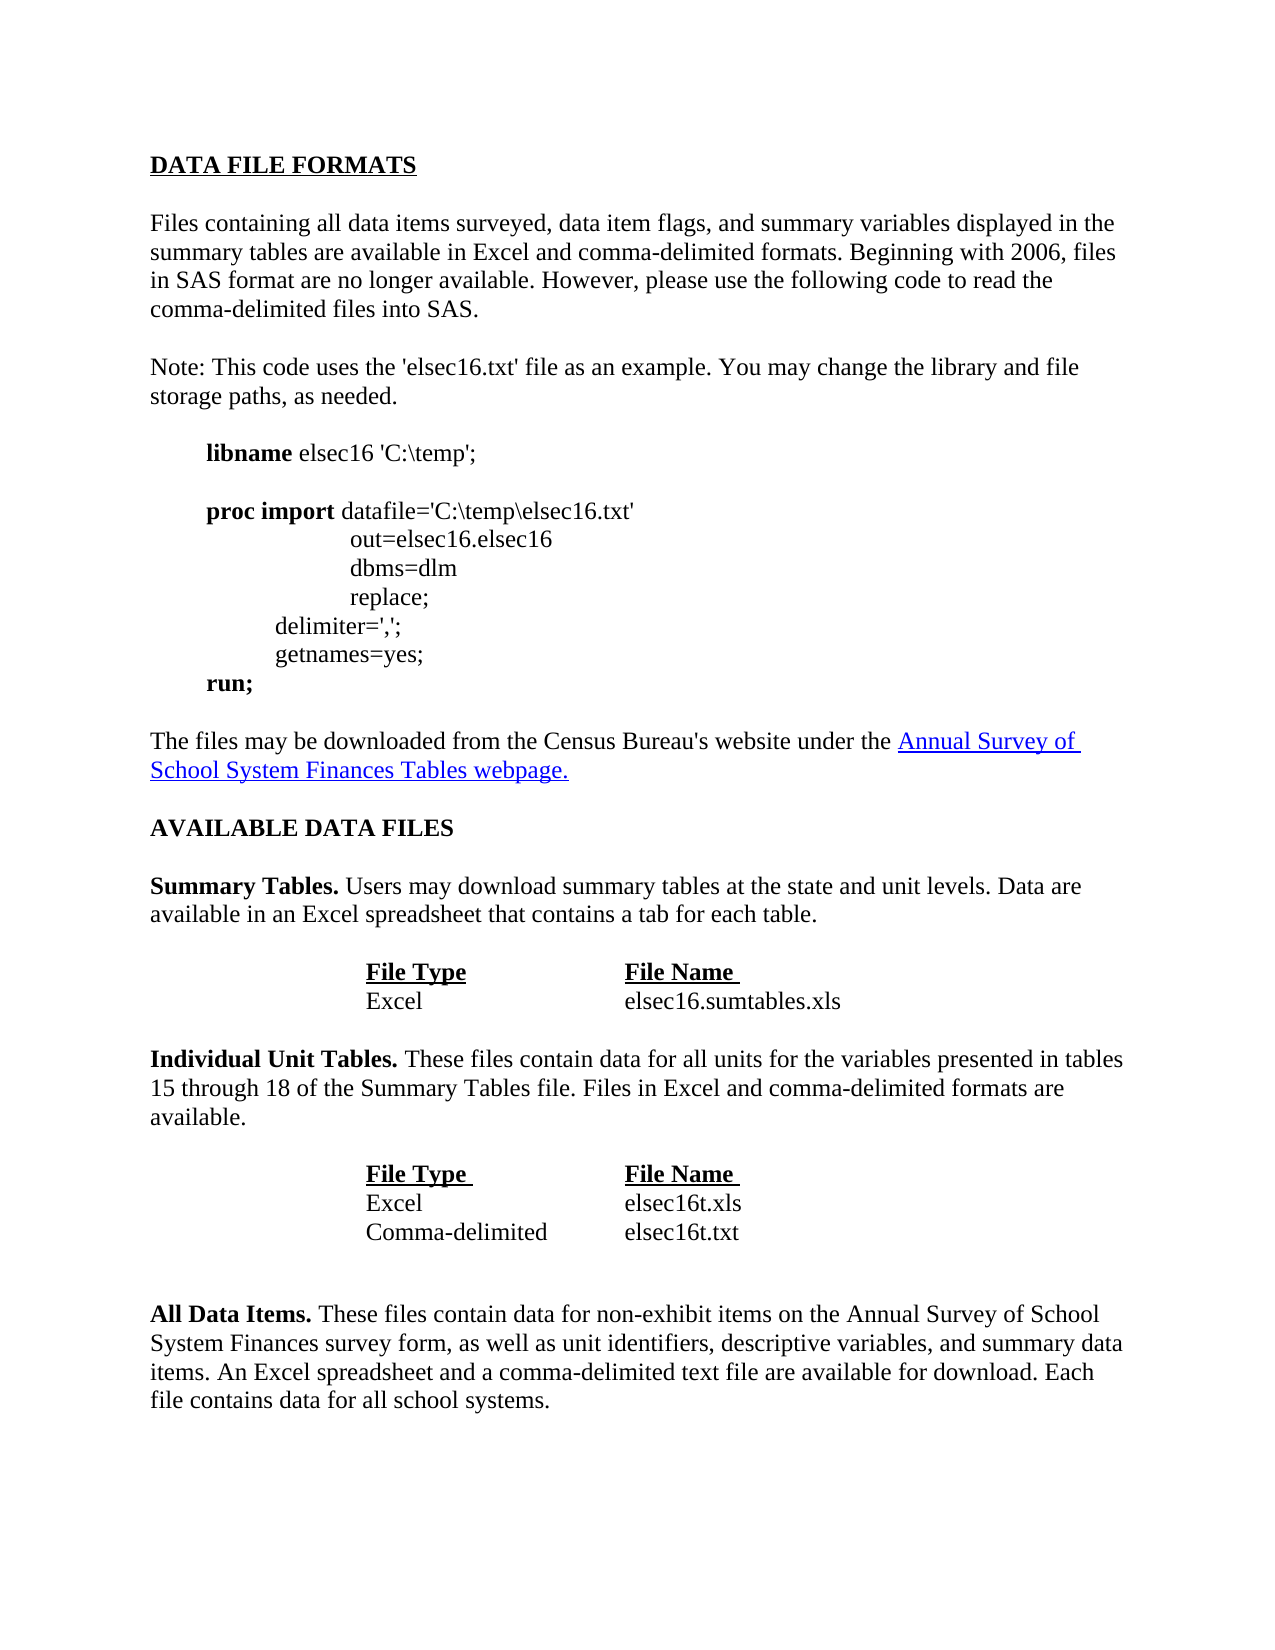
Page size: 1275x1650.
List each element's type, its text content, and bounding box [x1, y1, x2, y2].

table_cell [354, 1246, 613, 1270]
table_cell elsec16t.xls [613, 1188, 921, 1217]
text The files may be downloaded from the Census Bureau's website under the Annual Survey of School System Finances Tables webpage. [150, 726, 1125, 784]
text Summary Tables. Users may download summary tables at the state and unit levels. Data are available in an Excel spreadsheet that contains a tab for each table. [150, 871, 1125, 928]
table_header File Name [613, 958, 921, 986]
text AVAILABLE DATA FILES [150, 813, 1125, 842]
text Files containing all data items surveyed, data item flags, and summary variables displayed in the summary tables are available in Excel and comma-delimited formats. Beginning with 2006, files in SAS format are no longer available. However, please use the following code to read the comma-delimited files into SAS. [150, 208, 1125, 323]
table_cell Excel [354, 986, 613, 1015]
table_cell elsec16.sumtables.xls [613, 986, 921, 1015]
text Note: This code uses the 'elsec16.txt' file as an example. You may change the library and file storage paths, as needed. libname elsec16 'C:\temp'; proc import datafile='C:\temp\elsec16.txt' out=elsec16.elsec16 dbms=dlm replace; delimiter=','; getnames=yes; run; [150, 352, 1125, 697]
table_cell Excel [354, 1188, 613, 1217]
table_header File Name [613, 1160, 921, 1188]
table_header File Type [354, 1160, 613, 1188]
text Individual Unit Tables. These files contain data for all units for the variables presented in tables 15 through 18 of the Summary Tables file. Files in Excel and comma-delimited formats are available. [150, 1044, 1125, 1130]
table_cell elsec16t.txt [613, 1217, 921, 1246]
table_cell [613, 1246, 921, 1270]
table_header File Type [354, 958, 613, 986]
text All Data Items. These files contain data for non-exhibit items on the Annual Survey of School System Finances survey form, as well as unit identifiers, descriptive variables, and summary data items. An Excel spreadsheet and a comma-delimited text file are available for download. Each file contains data for all school systems. [150, 1299, 1125, 1414]
table_cell Comma-delimited [354, 1217, 613, 1246]
text DATA FILE FORMATS [150, 150, 1125, 179]
